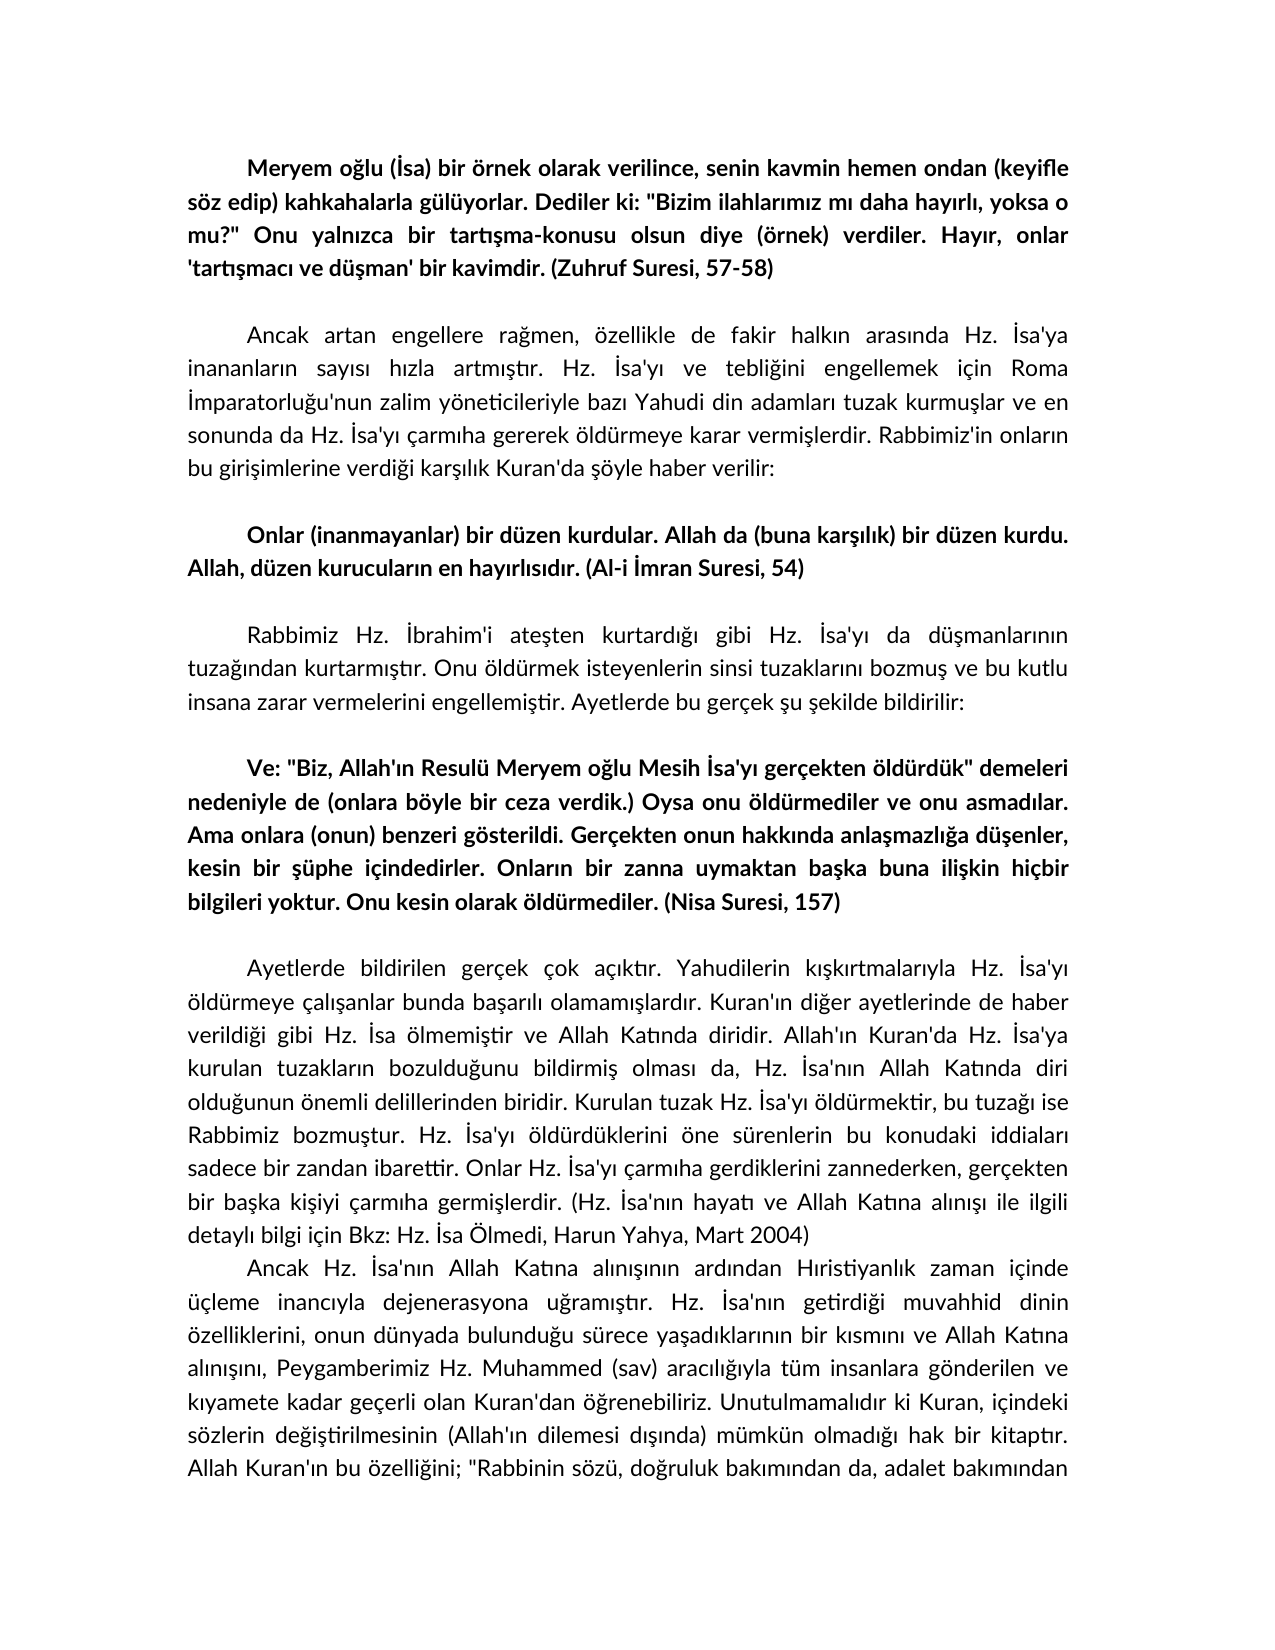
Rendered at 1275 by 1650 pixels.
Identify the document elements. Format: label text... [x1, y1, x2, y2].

text Ve: "Biz, Allah'ın Resulü Meryem oğlu Mesih İsa'yı gerçekten öldürdük" demeleri nedeniyle de (onlara böyle bir ceza verdik.) Oysa onu öldürmediler ve onu asmadılar. Ama onlara (onun) benzeri gösterildi. Gerçekten onun hakkında anlaşmazlığa düşenler, kesin bir şüphe içindedirler. Onların bir zanna uymaktan başka buna ilişkin hiçbir bilgileri yoktur. Onu kesin olarak öldürmediler. (Nisa Suresi, 157) [187, 750, 1070, 917]
text Meryem oğlu (İsa) bir örnek olarak verilince, senin kavmin hemen ondan (keyifle söz edip) kahkahalarla gülüyorlar. Dediler ki: "Bizim ilahlarımız mı daha hayırlı, yoksa o mu?" Onu yalnızca bir tartışma-konusu olsun diye (örnek) verdiler. Hayır, onlar 'tartışmacı ve düşman' bir kavimdir. (Zuhruf Suresi, 57-58) [187, 150, 1070, 283]
text Ayetlerde bildirilen gerçek çok açıktır. Yahudilerin kışkırtmalarıyla Hz. İsa'yı öldürmeye çalışanlar bunda başarılı olamamışlardır. Kuran'ın diğer ayetlerinde de haber verildiği gibi Hz. İsa ölmemiştir ve Allah Katında diridir. Allah'ın Kuran'da Hz. İsa'ya kurulan tuzakların bozulduğunu bildirmiş olması da, Hz. İsa'nın Allah Katında diri olduğunun önemli delillerinden biridir. Kurulan tuzak Hz. İsa'yı öldürmektir, bu tuzağı ise Rabbimiz bozmuştur. Hz. İsa'yı öldürdüklerini öne sürenlerin bu konudaki iddiaları sadece bir zandan ibarettir. Onlar Hz. İsa'yı çarmıha gerdiklerini zannederken, gerçekten bir başka kişiyi çarmıha germişlerdir. (Hz. İsa'nın hayatı ve Allah Katına alınışı ile ilgili detaylı bilgi için Bkz: Hz. İsa Ölmedi, Harun Yahya, Mart 2004) [187, 950, 1070, 1250]
text Rabbimiz Hz. İbrahim'i ateşten kurtardığı gibi Hz. İsa'yı da düşmanlarının tuzağından kurtarmıştır. Onu öldürmek isteyenlerin sinsi tuzaklarını bozmuş ve bu kutlu insana zarar vermelerini engellemiştir. Ayetlerde bu gerçek şu şekilde bildirilir: [187, 617, 1070, 717]
text Onlar (inanmayanlar) bir düzen kurdular. Allah da (buna karşılık) bir düzen kurdu. Allah, düzen kurucuların en hayırlısıdır. (Al-i İmran Suresi, 54) [187, 517, 1070, 583]
text Ancak Hz. İsa'nın Allah Katına alınışının ardından Hıristiyanlık zaman içinde üçleme inancıyla dejenerasyona uğramıştır. Hz. İsa'nın getirdiği muvahhid dinin özelliklerini, onun dünyada bulunduğu sürece yaşadıklarının bir kısmını ve Allah Katına alınışını, Peygamberimiz Hz. Muhammed (sav) aracılığıyla tüm insanlara gönderilen ve kıyamete kadar geçerli olan Kuran'dan öğrenebiliriz. Unutulmamalıdır ki Kuran, içindeki sözlerin değiştirilmesinin (Allah'ın dilemesi dışında) mümkün olmadığı hak bir kitaptır. Allah Kuran'ın bu özelliğini; "Rabbinin sözü, doğruluk bakımından da, adalet bakımından [187, 1250, 1070, 1483]
text Ancak artan engellere rağmen, özellikle de fakir halkın arasında Hz. İsa'ya inananların sayısı hızla artmıştır. Hz. İsa'yı ve tebliğini engellemek için Roma İmparatorluğu'nun zalim yöneticileriyle bazı Yahudi din adamları tuzak kurmuşlar ve en sonunda da Hz. İsa'yı çarmıha gererek öldürmeye karar vermişlerdir. Rabbimiz'in onların bu girişimlerine verdiği karşılık Kuran'da şöyle haber verilir: [187, 317, 1070, 483]
